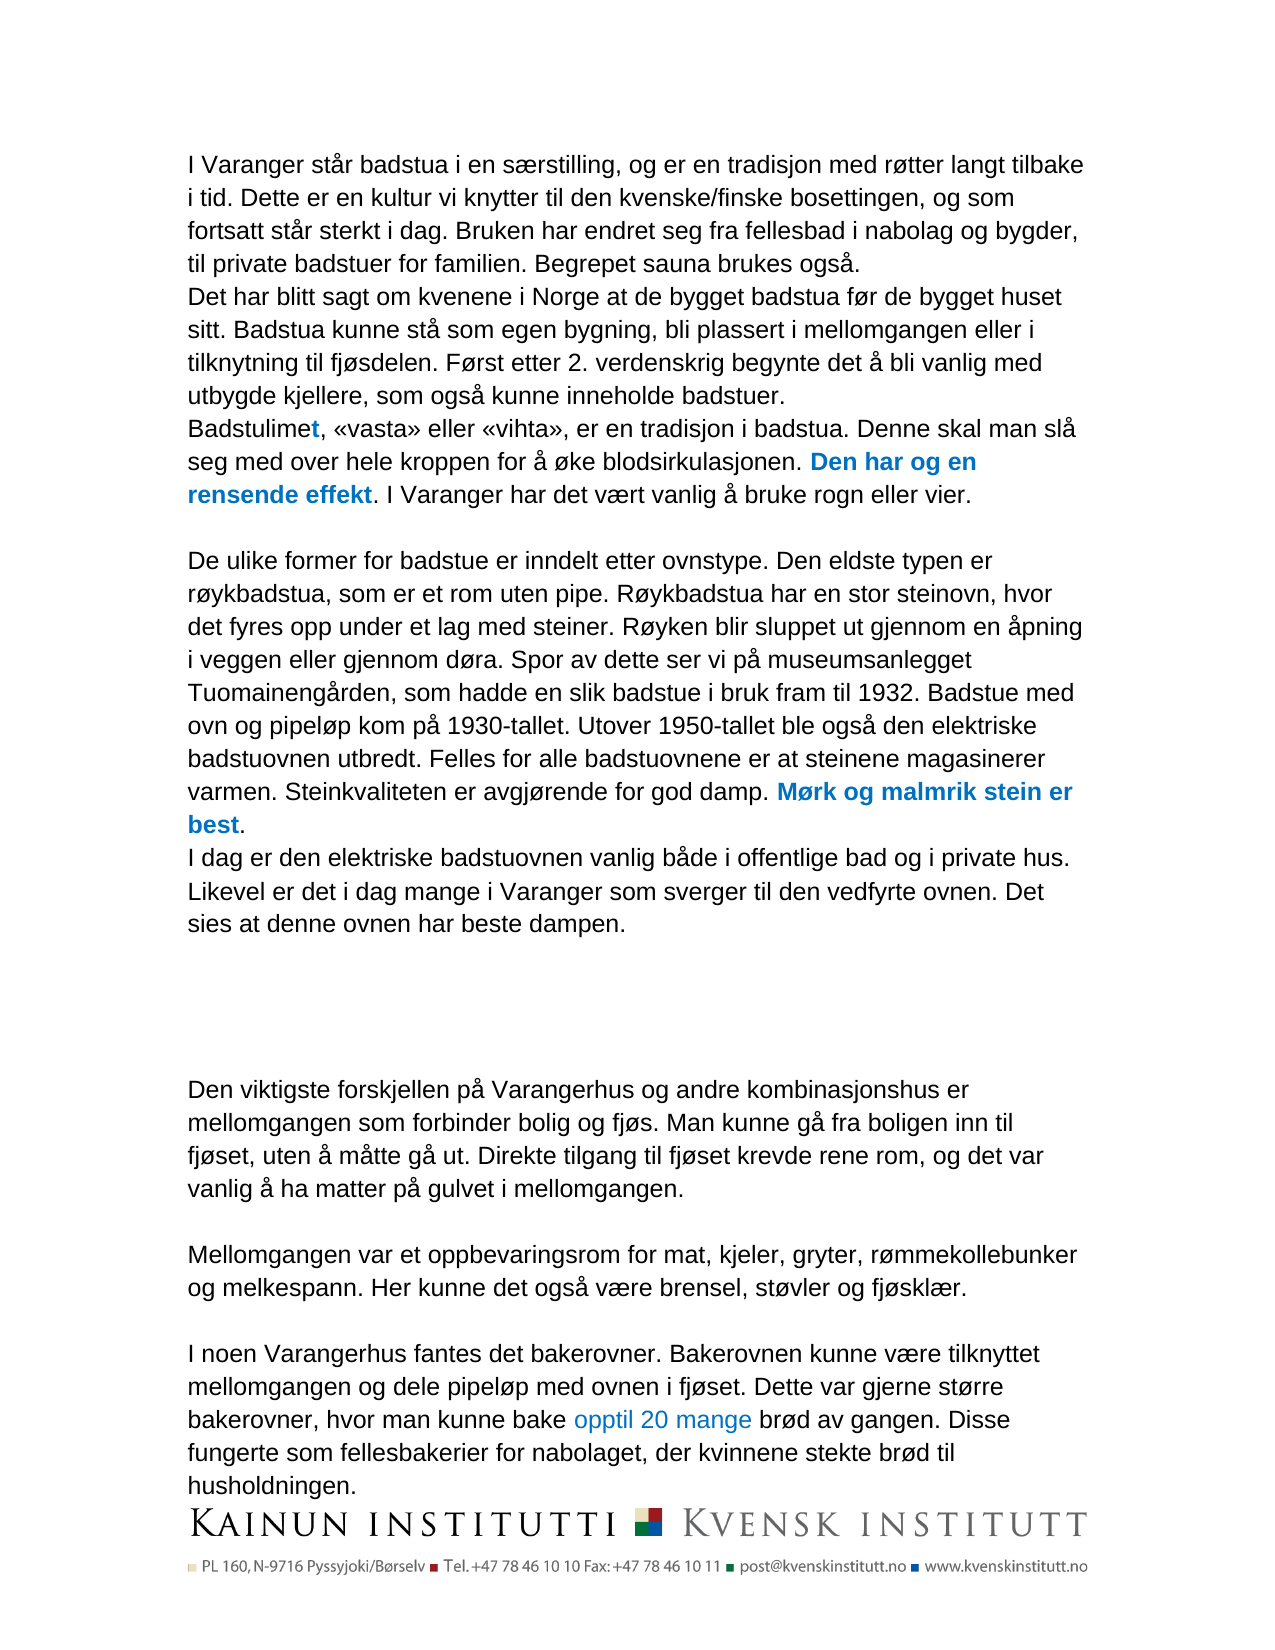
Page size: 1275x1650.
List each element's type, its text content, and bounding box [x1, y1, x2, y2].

text Det har blitt sagt om kvenene i Norge at de bygget badstua før de bygget huset sitt. Badstua kunne stå som egen bygning, bli plassert i mellomgangen eller i tilknytning til fjøsdelen. Først etter 2. verdenskrig begynte det å bli vanlig med utbygde kjellere, som også kunne inneholde badstuer. [187, 282, 1087, 410]
picture [187, 1508, 1088, 1577]
text Mellomgangen var et oppbevaringsrom for mat, kjeler, gryter, rømmekollebunker og melkespann. Her kunne det også være brensel, støvler og fjøsklær. [187, 1240, 1087, 1301]
text Den viktigste forskjellen på Varangerhus og andre kombinasjonshus er mellomgangen som forbinder bolig og fjøs. Man kunne gå fra boligen inn til fjøset, uten å måtte gå ut. Direkte tilgang til fjøset krevde rene rom, og det var vanlig å ha matter på gulvet i mellomgangen. [187, 1074, 1087, 1202]
text I dag er den elektriske badstuovnen vanlig både i offentlige bad og i private hus. Likevel er det i dag mange i Varanger som sverger til den vedfyrte ovnen. Det sies at denne ovnen har beste dampen. [187, 843, 1087, 938]
text I Varanger står badstua i en særstilling, og er en tradisjon med røtter langt tilbake i tid. Dette er en kultur vi knytter til den kvenske/finske bosettingen, og som fortsatt står sterkt i dag. Bruken har endret seg fra fellesbad i nabolag og bygder, til private badstuer for familien. Begrepet sauna brukes også. [187, 150, 1087, 278]
text Badstulimet, «vasta» eller «vihta», er en tradisjon i badstua. Denne skal man slå seg med over hele kroppen for å øke blodsirkulasjonen. Den har og en rensende effekt. I Varanger har det vært vanlig å bruke rogn eller vier. [187, 414, 1087, 509]
text I noen Varangerhus fantes det bakerovner. Bakerovnen kunne være tilknyttet mellomgangen og dele pipeløp med ovnen i fjøset. Dette var gjerne større bakerovner, hvor man kunne bake opptil 20 mange brød av gangen. Disse fungerte som fellesbakerier for nabolaget, der kvinnene stekte brød til husholdningen. [187, 1339, 1087, 1499]
text De ulike former for badstue er inndelt etter ovnstype. Den eldste typen er røykbadstua, som er et rom uten pipe. Røykbadstua har en stor steinovn, hvor det fyres opp under et lag med steiner. Røyken blir sluppet ut gjennom en åpning i veggen eller gjennom døra. Spor av dette ser vi på museumsanlegget Tuomainengården, som hadde en slik badstue i bruk fram til 1932. Badstue med ovn og pipeløp kom på 1930-tallet. Utover 1950-tallet ble også den elektriske badstuovnen utbredt. Felles for alle badstuovnene er at steinene magasinerer varmen. Steinkvaliteten er avgjørende for god damp. Mørk og malmrik stein er best. [187, 546, 1087, 839]
